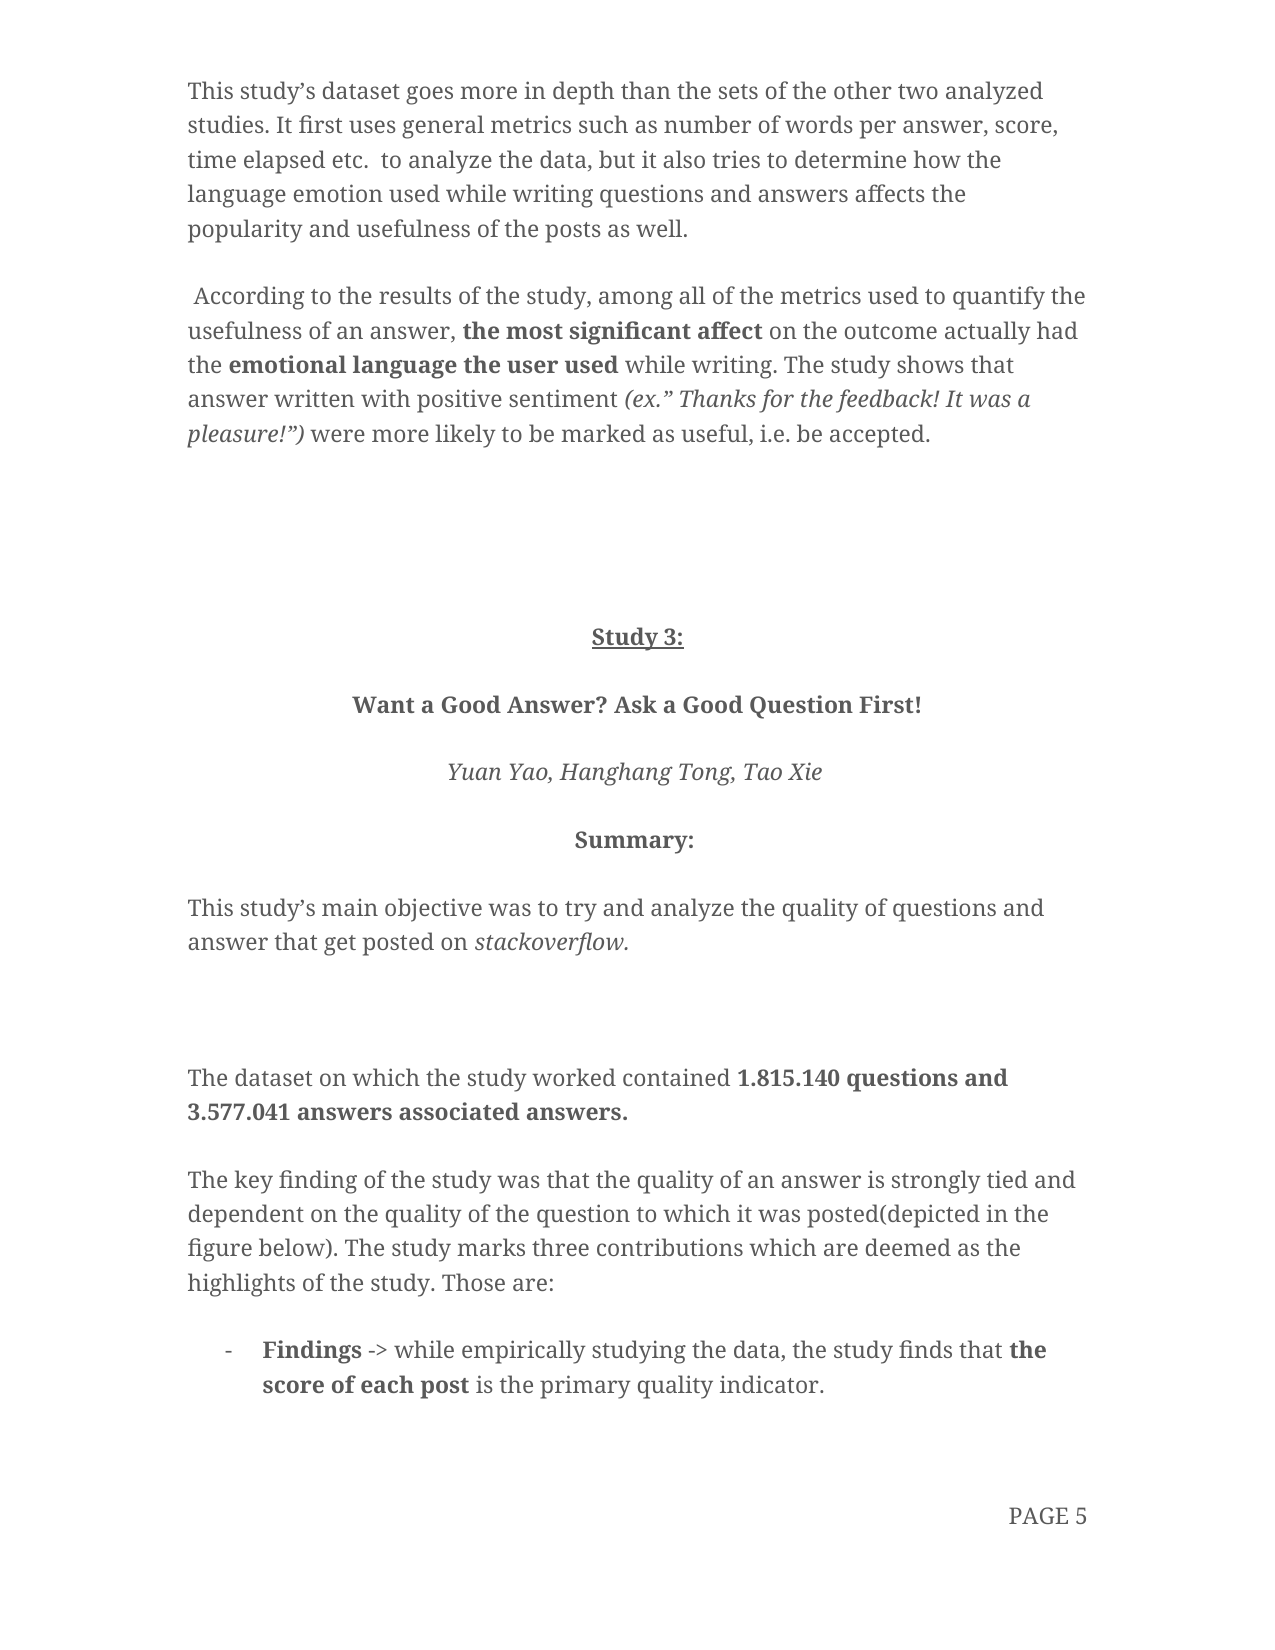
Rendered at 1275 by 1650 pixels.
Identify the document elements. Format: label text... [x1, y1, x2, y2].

text According to the results of the study, among all of the metrics used to quantify the usefulness of an answer, the most significant affect on the outcome actually had the emotional language the user used while writing. The study shows that answer written with positive sentiment (ex.” Thanks for the feedback! It was a pleasure!”) were more likely to be marked as useful, i.e. be accepted. [187, 280, 1087, 449]
text This study’s main objective was to try and analyze the quality of questions and answer that get posted on stackoverflow. [187, 892, 1087, 957]
text Want a Good Answer? Ask a Good Question First! [187, 688, 1087, 720]
text This study’s dataset goes more in depth than the sets of the other two analyzed studies. It first uses general metrics such as number of words per answer, score, time elapsed etc. to analyze the data, but it also tries to determine how the language emotion used while writing questions and answers affects the popularity and usefulness of the posts as well. [187, 75, 1087, 244]
text The dataset on which the study worked contained 1.815.140 questions and 3.577.041 answers associated answers. [187, 1061, 1087, 1127]
text Study 3: [187, 621, 1087, 652]
text Summary: [187, 824, 1087, 855]
text The key finding of the study was that the quality of an answer is strongly tied and dependent on the quality of the question to which it was posted(depicted in the figure below). The study marks three contributions which are deemed as the highlights of the study. Those are: [187, 1163, 1087, 1298]
list Findings -> while empirically studying the data, the study finds that the score of each post is the primary quality indicator. [225, 1334, 1087, 1400]
text Yuan Yao, Hanghang Tong, Tao Xie [187, 756, 1087, 787]
